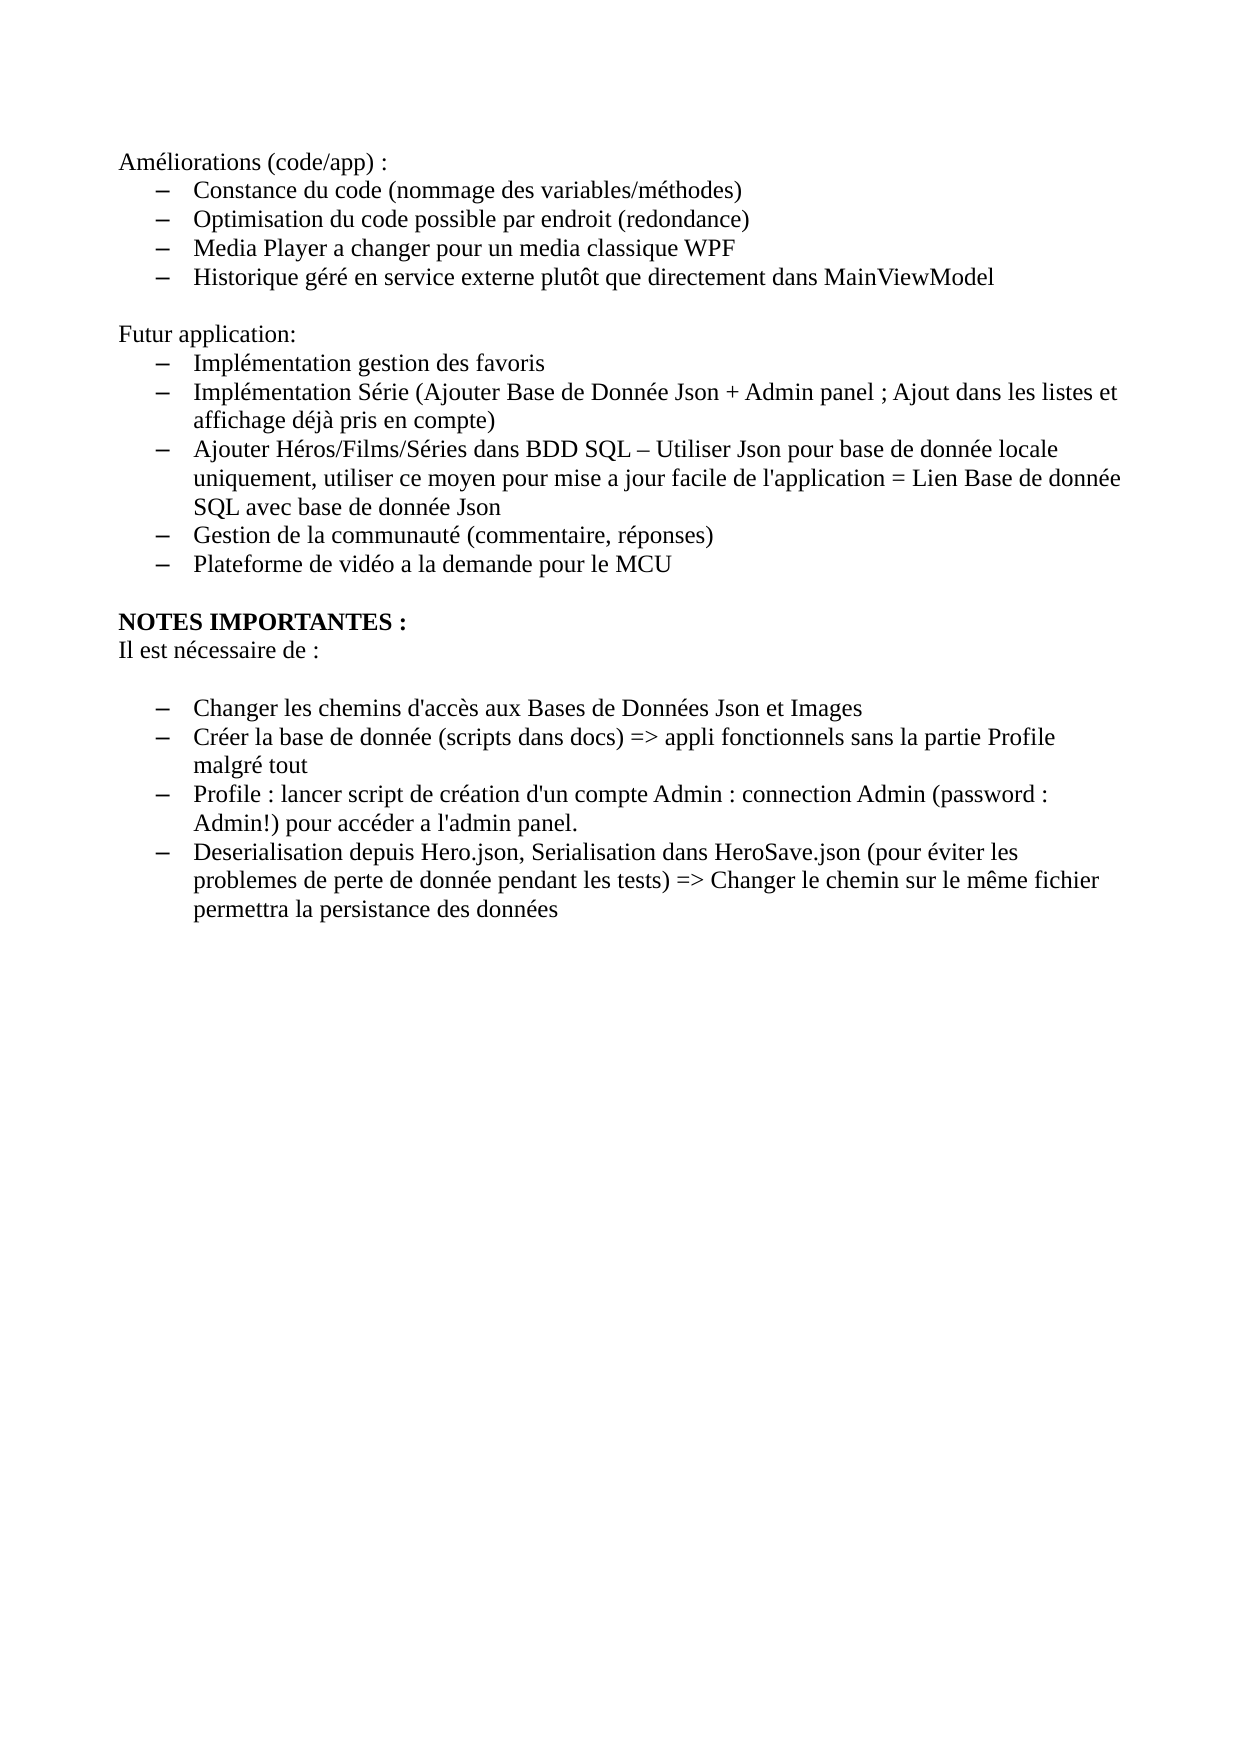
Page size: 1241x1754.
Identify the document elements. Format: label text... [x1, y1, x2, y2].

list Implémentation Série (Ajouter Base de Donnée Json + Admin panel ; Ajout dans les listes et affichage déjà pris en compte) [156, 377, 1122, 434]
list Ajouter Héros/Films/Séries dans BDD SQL – Utiliser Json pour base de donnée locale uniquement, utiliser ce moyen pour mise a jour facile de l'application = Lien Base de donnée SQL avec base de donnée Json [156, 434, 1122, 521]
text Futur application: [118, 319, 1122, 348]
list Optimisation du code possible par endroit (redondance) [156, 204, 1122, 233]
text Il est nécessaire de : [118, 636, 1122, 664]
list Gestion de la communauté (commentaire, réponses) [156, 521, 1122, 549]
list Media Player a changer pour un media classique WPF [156, 233, 1122, 262]
list Créer la base de donnée (scripts dans docs) => appli fonctionnels sans la partie Profile malgré tout [156, 722, 1122, 779]
text NOTES IMPORTANTES : [118, 607, 1122, 636]
list Deserialisation depuis Hero.json, Serialisation dans HeroSave.json (pour éviter les problemes de perte de donnée pendant les tests) => Changer le chemin sur le même fichier permettra la persistance des données [156, 837, 1122, 923]
list Constance du code (nommage des variables/méthodes) [156, 176, 1122, 204]
list Plateforme de vidéo a la demande pour le MCU [156, 549, 1122, 578]
list Profile : lancer script de création d'un compte Admin : connection Admin (password : Admin!) pour accéder a l'admin panel. [156, 779, 1122, 837]
list Historique géré en service externe plutôt que directement dans MainViewModel [156, 262, 1122, 291]
list Changer les chemins d'accès aux Bases de Données Json et Images [156, 693, 1122, 722]
list Implémentation gestion des favoris [156, 348, 1122, 377]
text Améliorations (code/app) : [118, 147, 1122, 176]
